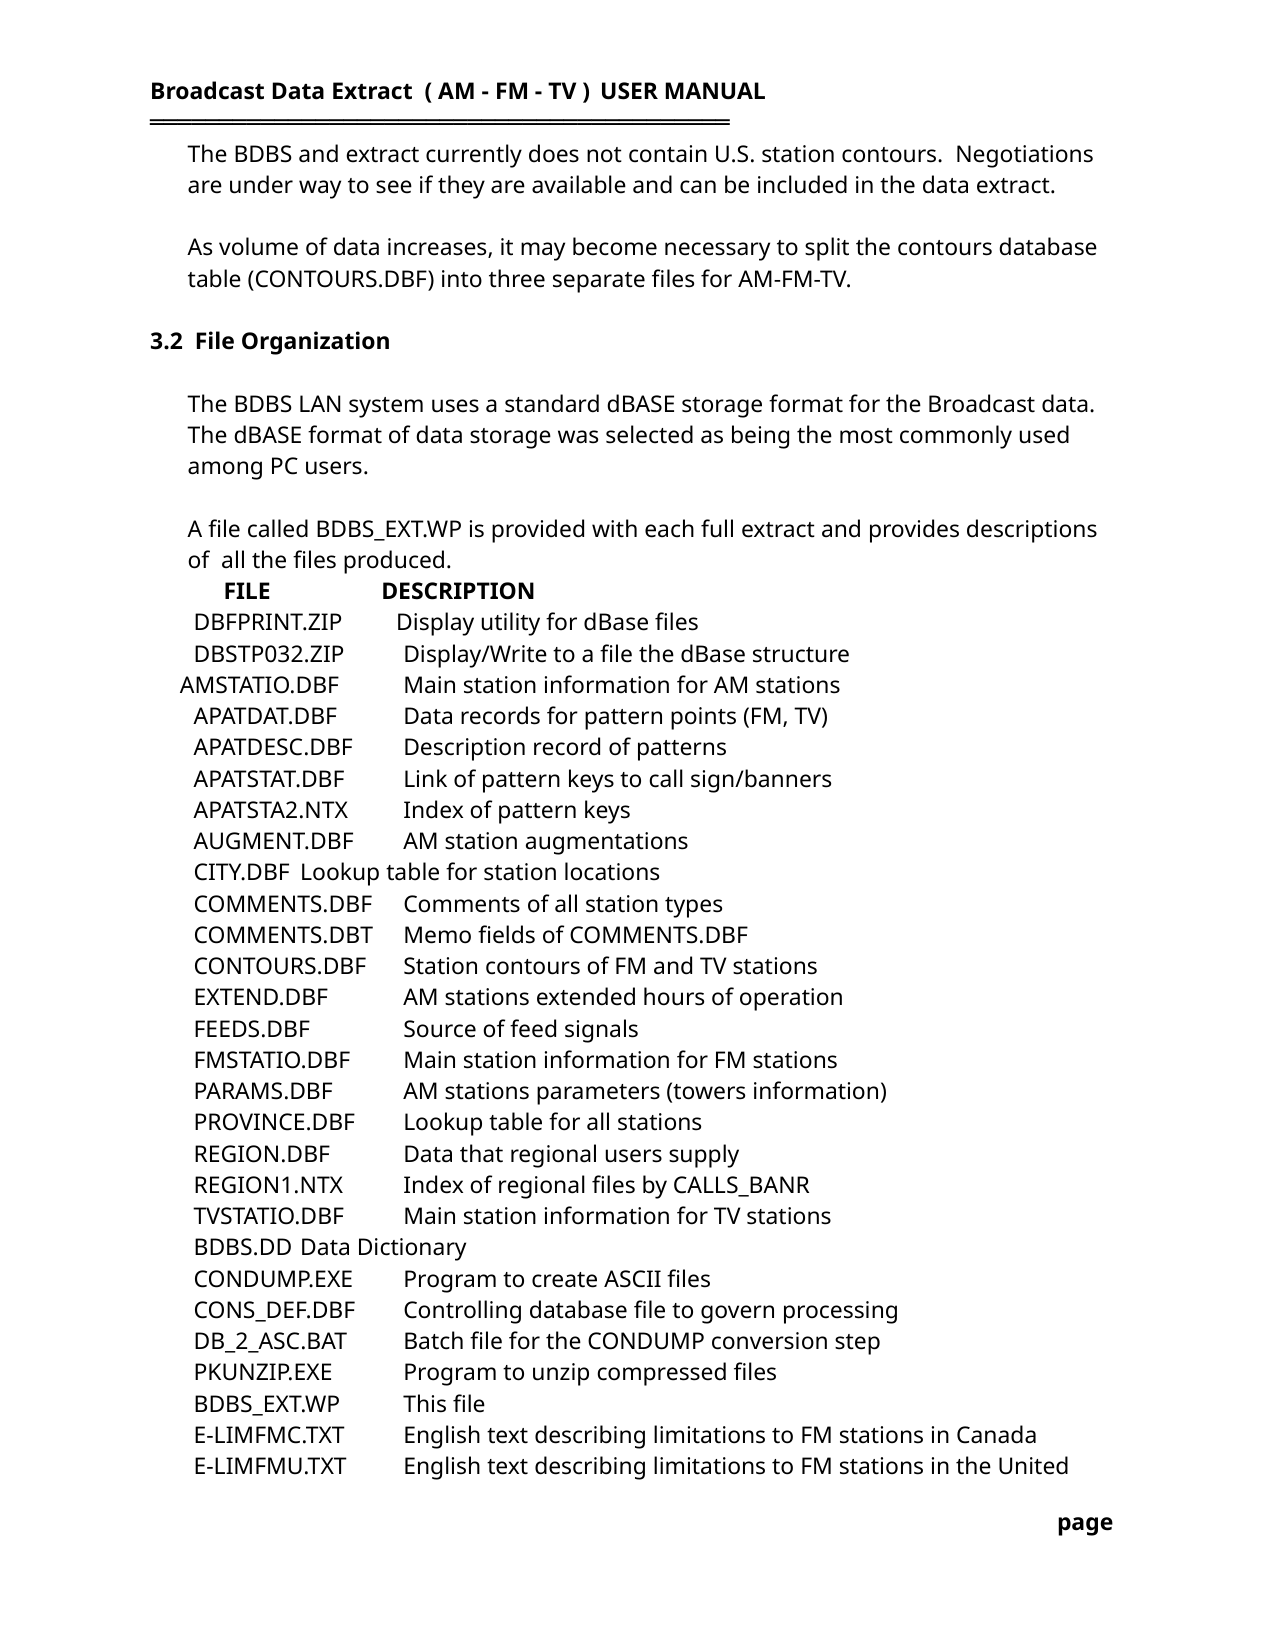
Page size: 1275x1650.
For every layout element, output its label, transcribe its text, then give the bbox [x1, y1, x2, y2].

text BDBS_EXT.WP This file [187, 1387, 1125, 1419]
text BDBS.DD Data Dictionary [187, 1231, 1125, 1262]
text FMSTATIO.DBF Main station information for FM stations [187, 1044, 1125, 1075]
text APATSTAT.DBF Link of pattern keys to call sign/banners [187, 762, 1125, 794]
text TVSTATIO.DBF Main station information for TV stations [187, 1200, 1125, 1231]
text The BDBS and extract currently does not contain U.S. station contours. Negotiations are under way to see if they are available and can be included in the data extract. [187, 137, 1125, 200]
text FILE DESCRIPTION [150, 575, 1125, 606]
text The BDBS LAN system uses a standard dBASE storage format for the Broadcast data. The dBASE format of data storage was selected as being the most commonly used among PC users. [187, 387, 1125, 481]
text APATDESC.DBF Description record of patterns [187, 731, 1125, 762]
text CONDUMP.EXE Program to create ASCII files [187, 1262, 1125, 1294]
text E-LIMFMU.TXT English text describing limitations to FM stations in the United [187, 1450, 1125, 1481]
text REGION.DBF Data that regional users supply [187, 1137, 1125, 1169]
text As volume of data increases, it may become necessary to split the contours database table (CONTOURS.DBF) into three separate files for AM-FM-TV. [187, 231, 1125, 294]
text REGION1.NTX Index of regional files by CALLS_BANR [187, 1169, 1125, 1200]
text DB_2_ASC.BAT Batch file for the CONDUMP conversion step [187, 1325, 1125, 1356]
text CITY.DBF Lookup table for station locations [187, 856, 1125, 887]
text CONS_DEF.DBF Controlling database file to govern processing [187, 1294, 1125, 1325]
text AUGMENT.DBF AM station augmentations [187, 825, 1125, 856]
text APATSTA2.NTX Index of pattern keys [187, 794, 1125, 825]
text DBSTP032.ZIP Display/Write to a file the dBase structure [187, 637, 1125, 669]
text PROVINCE.DBF Lookup table for all stations [187, 1106, 1125, 1137]
text EXTEND.DBF AM stations extended hours of operation [187, 981, 1125, 1012]
text COMMENTS.DBT Memo fields of COMMENTS.DBF [187, 919, 1125, 950]
text 3.2 File Organization [150, 325, 1125, 356]
text PARAMS.DBF AM stations parameters (towers information) [187, 1075, 1125, 1106]
text DBFPRINT.ZIP Display utility for dBase files [187, 606, 1125, 637]
text APATDAT.DBF Data records for pattern points (FM, TV) [187, 700, 1125, 731]
text A file called BDBS_EXT.WP is provided with each full extract and provides descriptions of all the files produced. [187, 512, 1125, 575]
text CONTOURS.DBF Station contours of FM and TV stations [187, 950, 1125, 981]
text FEEDS.DBF Source of feed signals [187, 1012, 1125, 1044]
text AMSTATIO.DBF Main station information for AM stations [150, 669, 1125, 700]
text COMMENTS.DBF Comments of all station types [187, 887, 1125, 919]
text PKUNZIP.EXE Program to unzip compressed files [187, 1356, 1125, 1387]
text E-LIMFMC.TXT English text describing limitations to FM stations in Canada [187, 1419, 1125, 1450]
